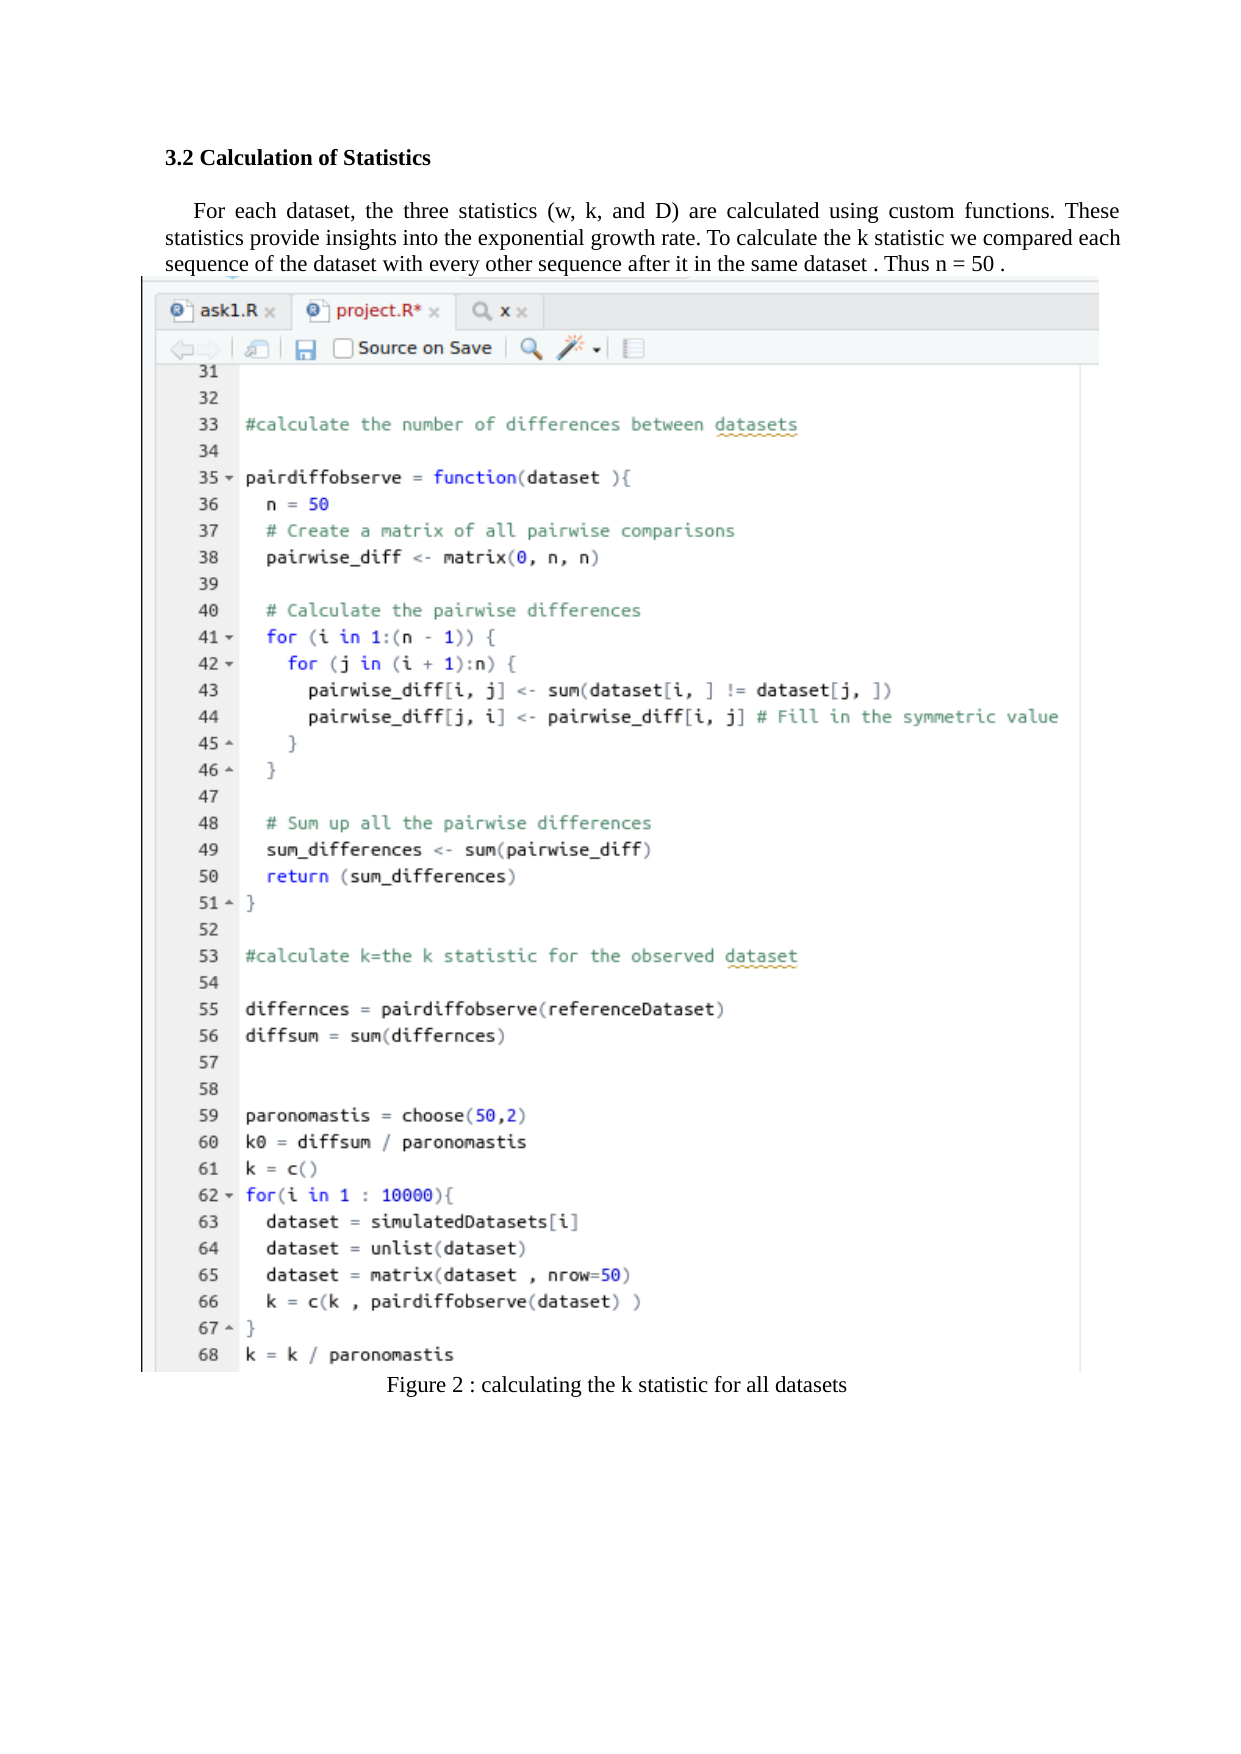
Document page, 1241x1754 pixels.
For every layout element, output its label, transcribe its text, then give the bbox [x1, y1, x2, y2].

picture [141, 276, 1099, 1372]
text For each dataset, the three statistics (w, k, and D) are calculated using custom functions. These statistics provide insights into the exponential growth rate. To calculate the k statistic we compared each sequence of the dataset with every other sequence after it in the same dataset . Thus n = 50 . [165, 197, 1122, 276]
text 3.2 Calculation of Statistics [165, 144, 1122, 171]
text Figure 2 : calculating the k statistic for all datasets [118, 276, 1122, 1398]
